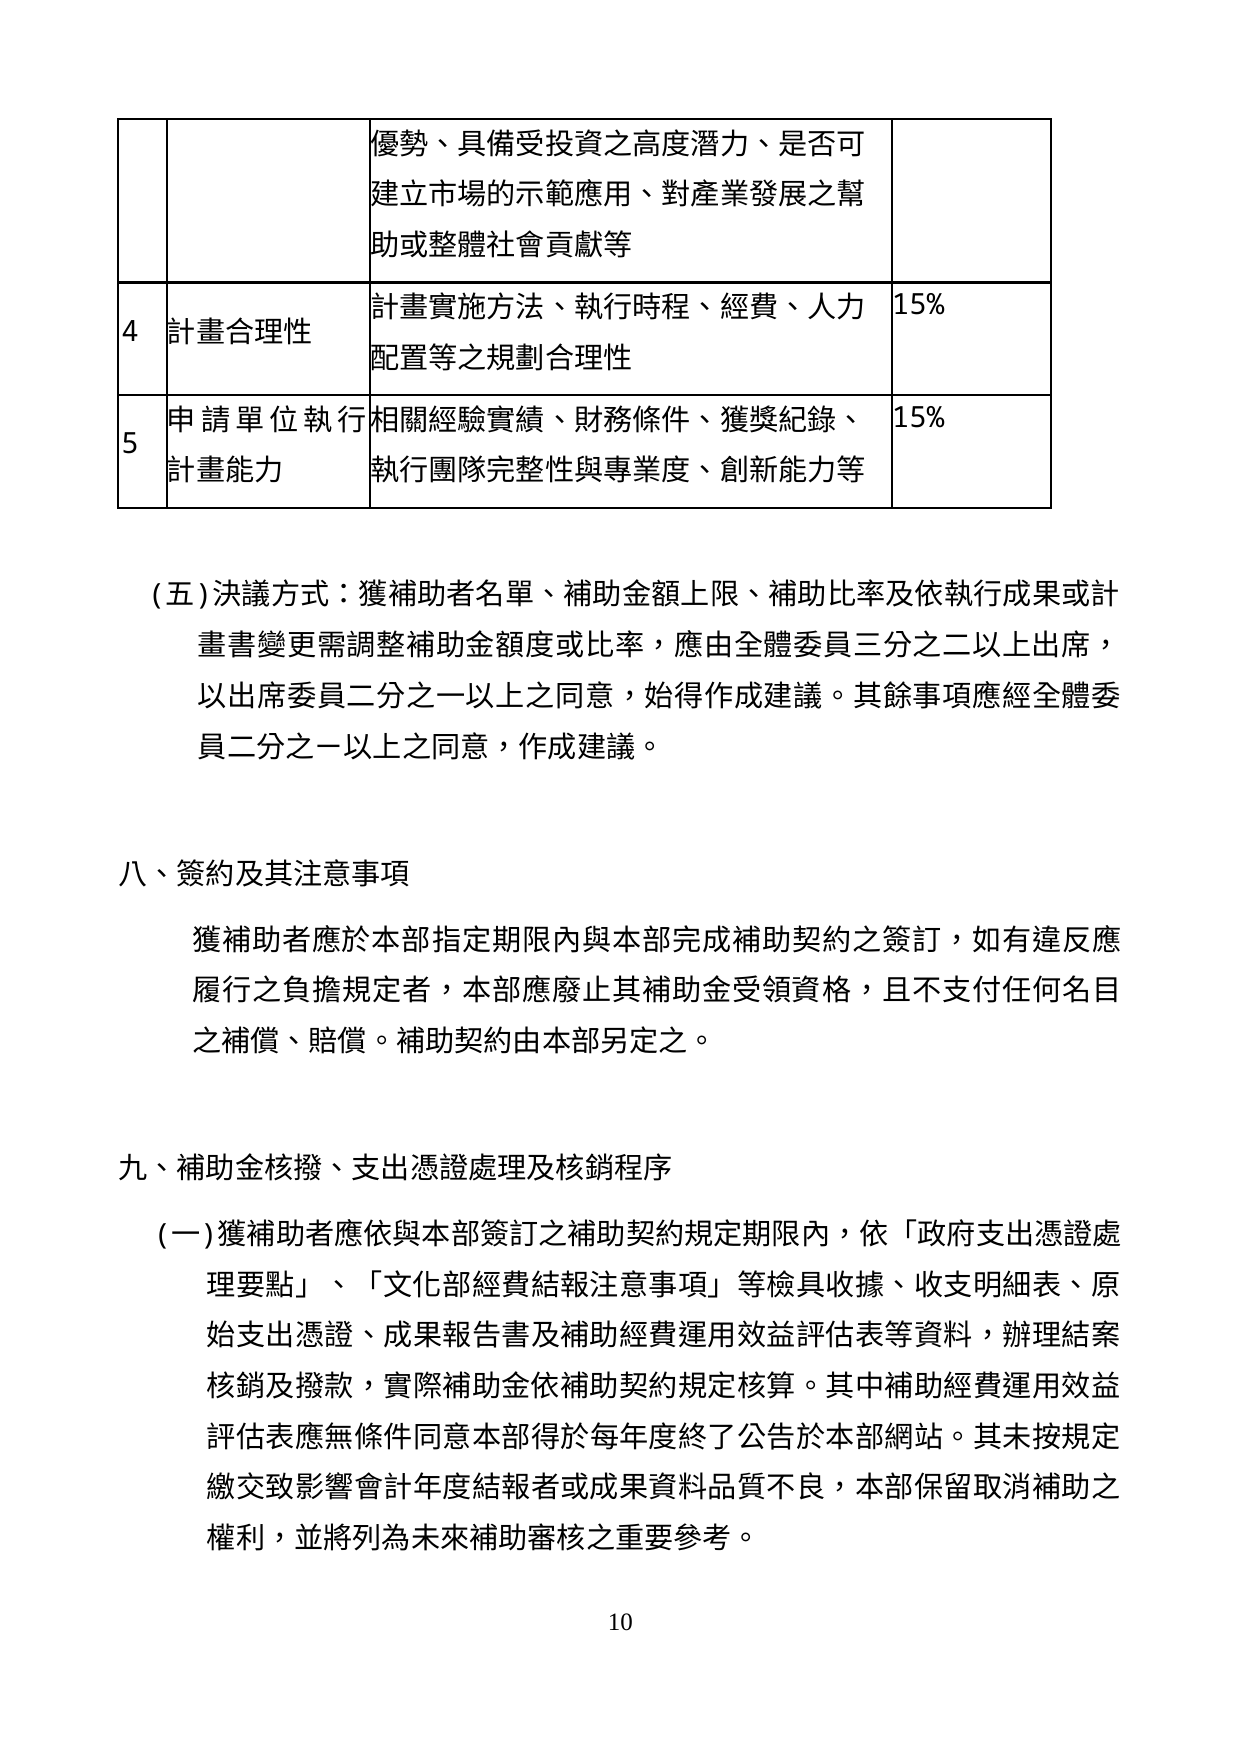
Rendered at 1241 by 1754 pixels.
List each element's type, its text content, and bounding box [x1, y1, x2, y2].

text 獲補助者應於本部指定期限內與本部完成補助契約之簽訂，如有違反應履行之負擔規定者，本部應廢止其補助金受領資格，且不支付任何名目之補償、賠償。補助契約由本部另定之。 [192, 916, 1122, 1060]
table_cell 15% [893, 396, 1050, 507]
table_cell [168, 120, 369, 281]
table_cell [893, 120, 1050, 281]
table_cell 優勢、具備受投資之高度潛力、是否可建立市場的示範應用、對產業發展之幫助或整體社會貢獻等 [371, 120, 891, 281]
table_cell 5 [119, 396, 166, 507]
table_cell 相關經驗實績、財務條件、獲獎紀錄、執行團隊完整性與專業度、創新能力等 [371, 396, 891, 507]
text 八、簽約及其注意事項 [118, 851, 1122, 893]
table_cell 計畫合理性 [168, 284, 369, 394]
table_cell 計畫實施方法、執行時程、經費、人力配置等之規劃合理性 [371, 284, 891, 394]
table_cell [119, 120, 166, 281]
table_cell 4 [119, 284, 166, 394]
text (一)獲補助者應依與本部簽訂之補助契約規定期限內，依「政府支出憑證處理要點」、「文化部經費結報注意事項」等檢具收據、收支明細表、原始支出憑證、成果報告書及補助經費運用效益評估表等資料，辦理結案核銷及撥款，實際補助金依補助契約規定核算。其中補助經費運用效益評估表應無條件同意本部得於每年度終了公告於本部網站。其未按規定繳交致影響會計年度結報者或成果資料品質不良，本部保留取消補助之權利，並將列為未來補助審核之重要參考。 [136, 1210, 1122, 1557]
table_cell 15% [893, 284, 1050, 394]
table_cell 申請單位執行計畫能力 [168, 396, 369, 507]
text (五)決議方式：獲補助者名單、補助金額上限、補助比率及依執行成果或計畫書變更需調整補助金額度或比率，應由全體委員三分之二以上出席，以出席委員二分之一以上之同意，始得作成建議。其餘事項應經全體委員二分之ㄧ以上之同意，作成建議。 [148, 571, 1122, 766]
text 九、補助金核撥、支出憑證處理及核銷程序 [118, 1145, 1122, 1187]
